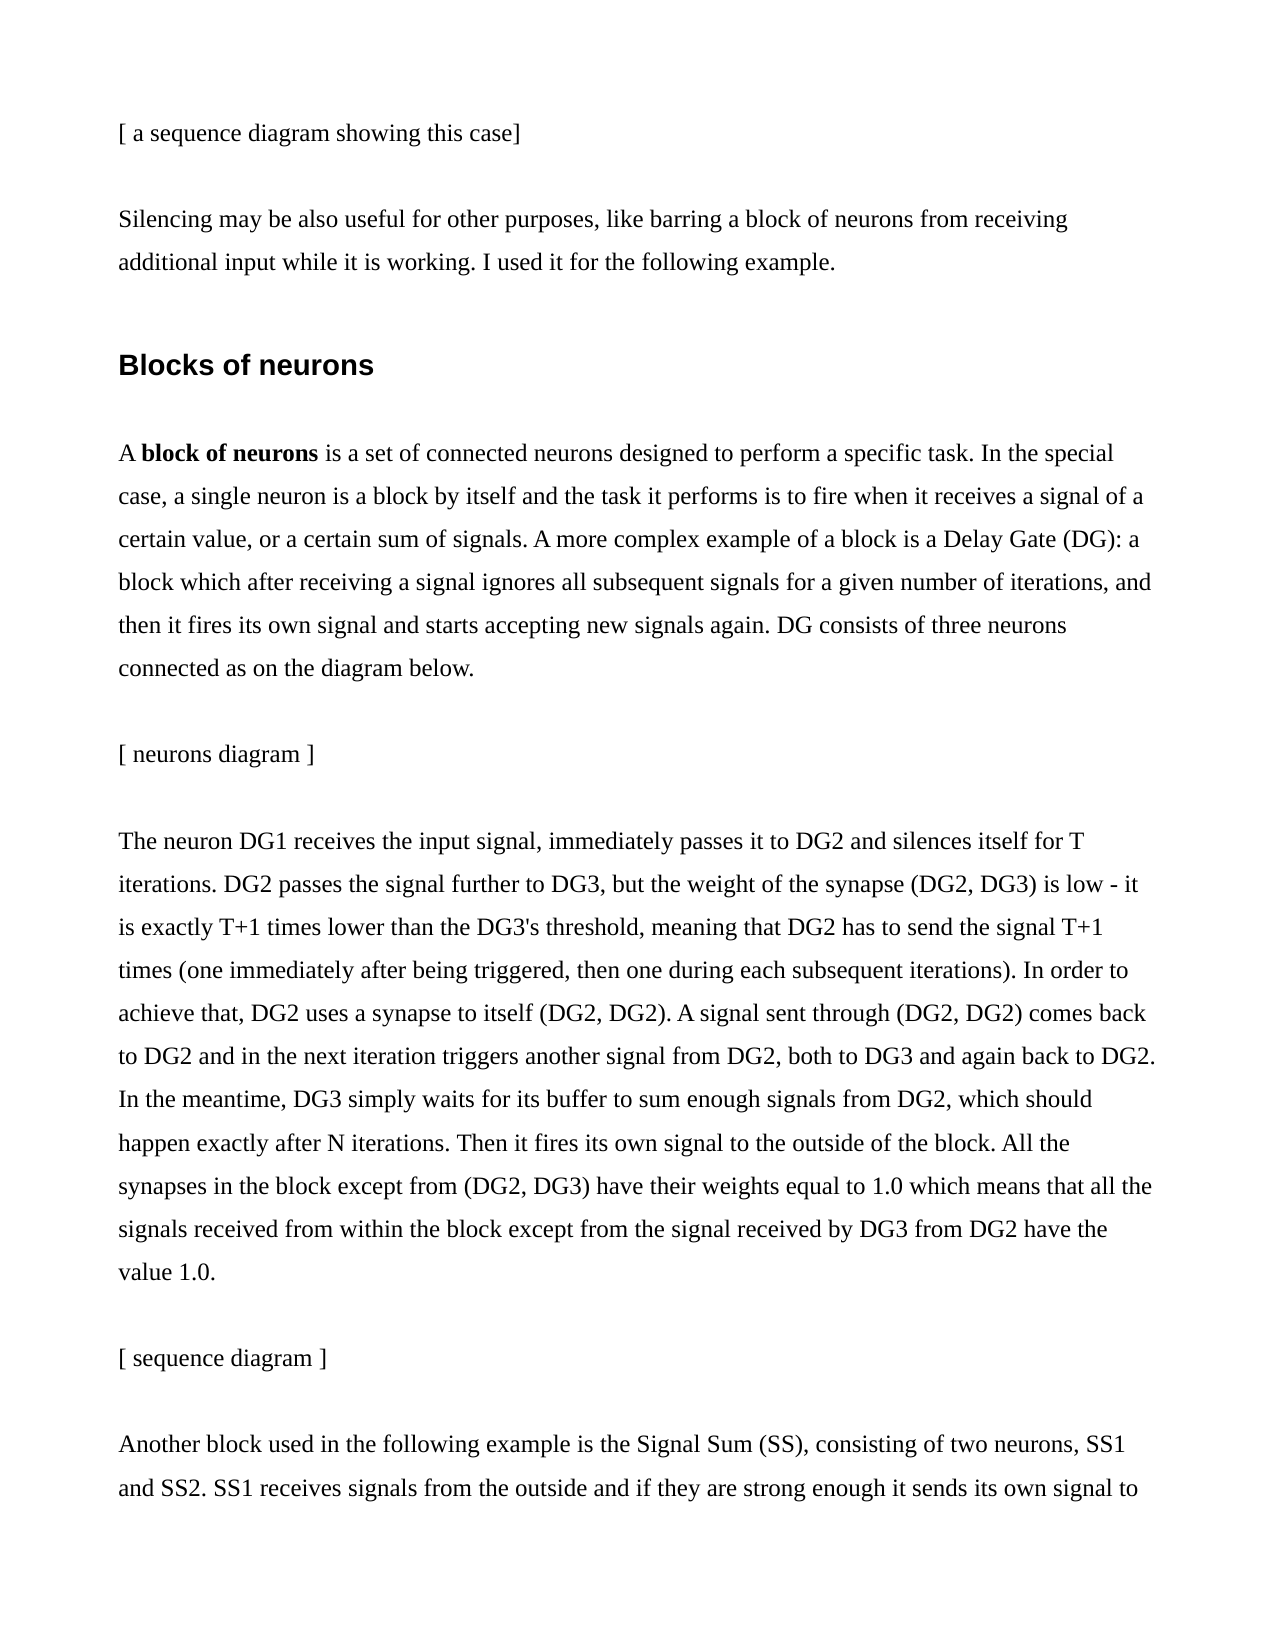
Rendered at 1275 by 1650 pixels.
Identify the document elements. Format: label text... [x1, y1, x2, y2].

text [ sequence diagram ] [118, 1343, 1157, 1372]
text [ neurons diagram ] [118, 739, 1157, 768]
text Silencing may be also useful for other purposes, like barring a block of neurons from receiving additional input while it is working. I used it for the following example. [118, 204, 1157, 276]
text A block of neurons is a set of connected neurons designed to perform a specific task. In the special case, a single neuron is a block by itself and the task it performs is to fire when it receives a signal of a certain value, or a certain sum of signals. A more complex example of a block is a Delay Gate (DG): a block which after receiving a signal ignores all subsequent signals for a given number of iterations, and then it fires its own signal and starts accepting new signals again. DG consists of three neurons connected as on the diagram below. [118, 438, 1157, 682]
text Another block used in the following example is the Signal Sum (SS), consisting of two neurons, SS1 and SS2. SS1 receives signals from the outside and if they are strong enough it sends its own signal to [118, 1429, 1157, 1501]
subtitle Blocks of neurons [118, 348, 1157, 382]
text The neuron DG1 receives the input signal, immediately passes it to DG2 and silences itself for T iterations. DG2 passes the signal further to DG3, but the weight of the synapse (DG2, DG3) is low - it is exactly T+1 times lower than the DG3's threshold, meaning that DG2 has to send the signal T+1 times (one immediately after being triggered, then one during each subsequent iterations). In order to achieve that, DG2 uses a synapse to itself (DG2, DG2). A signal sent through (DG2, DG2) comes back to DG2 and in the next iteration triggers another signal from DG2, both to DG3 and again back to DG2. In the meantime, DG3 simply waits for its buffer to sum enough signals from DG2, which should happen exactly after N iterations. Then it fires its own signal to the outside of the block. All the synapses in the block except from (DG2, DG3) have their weights equal to 1.0 which means that all the signals received from within the block except from the signal received by DG3 from DG2 have the value 1.0. [118, 826, 1157, 1286]
text [ a sequence diagram showing this case] [118, 118, 1157, 147]
